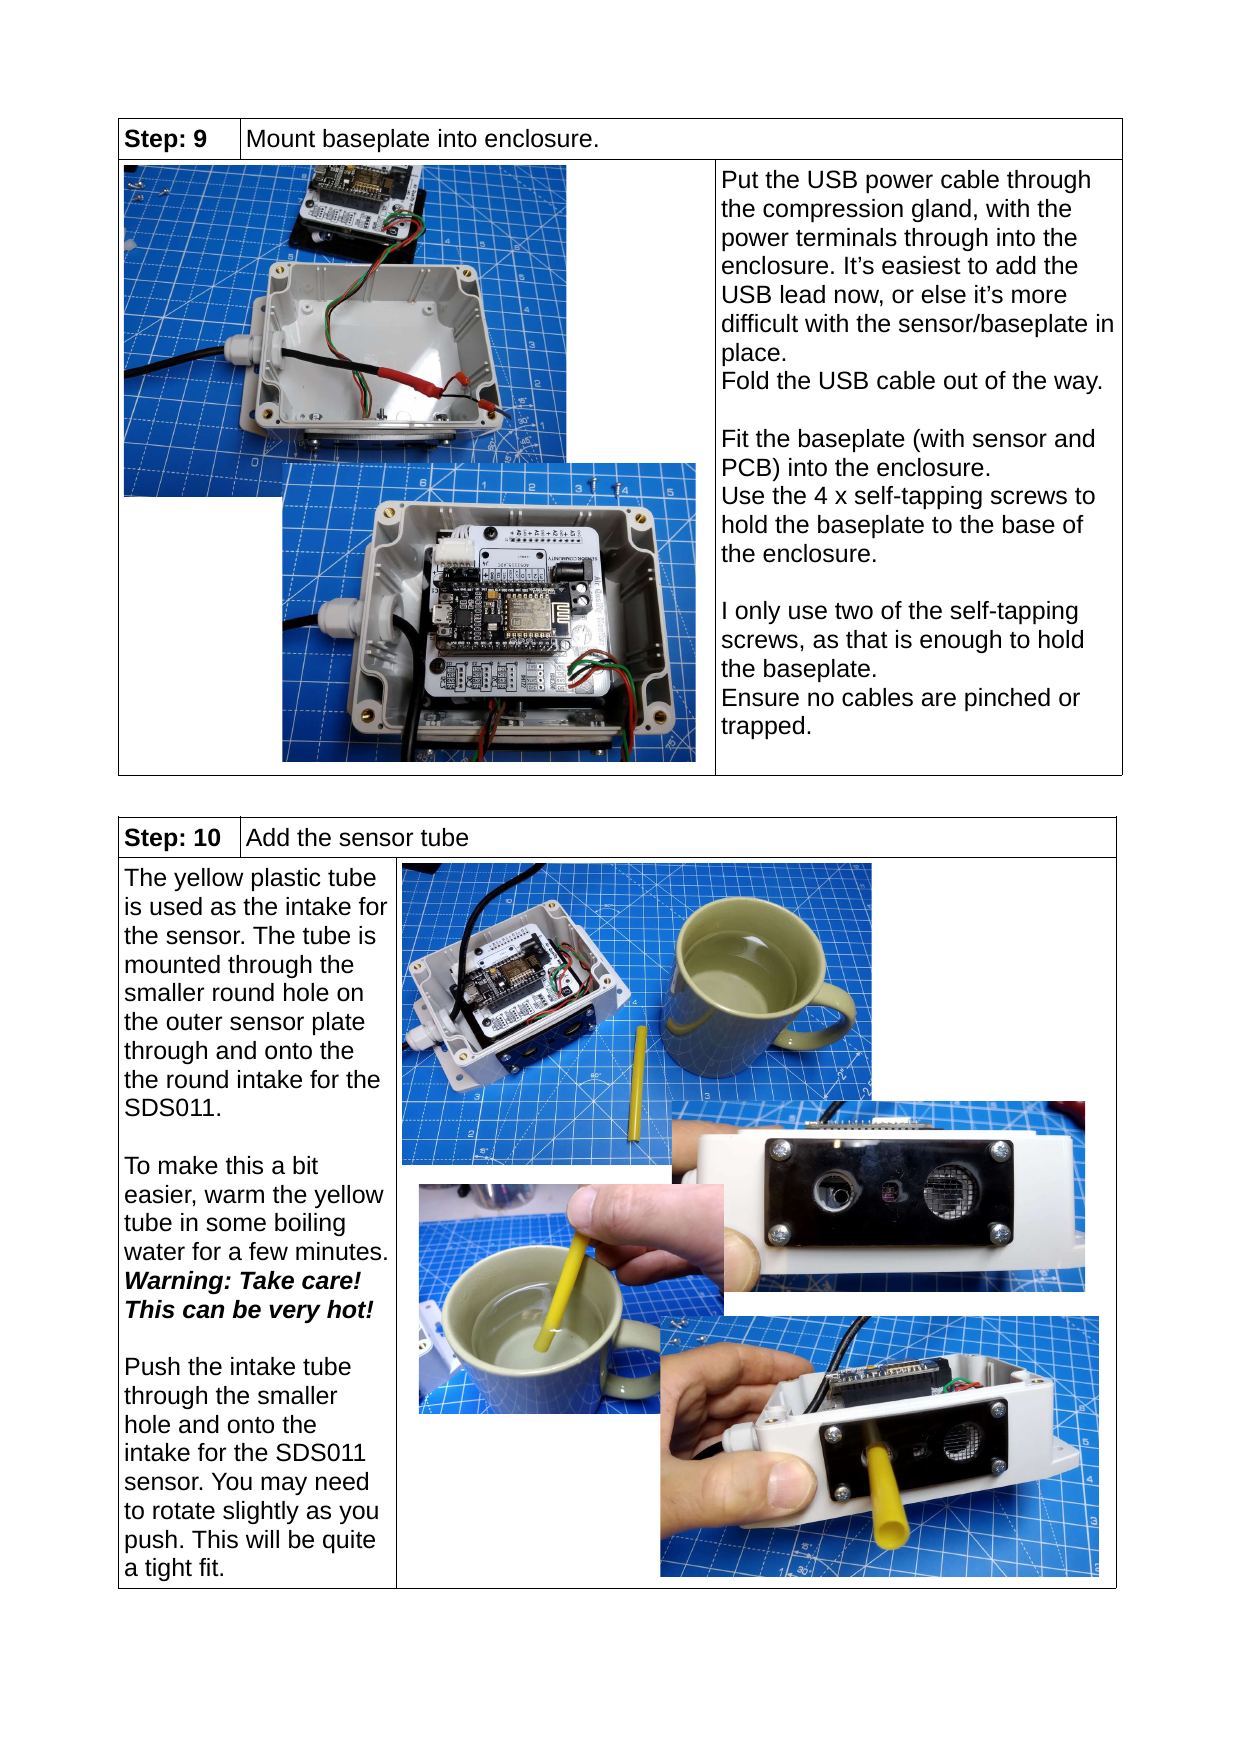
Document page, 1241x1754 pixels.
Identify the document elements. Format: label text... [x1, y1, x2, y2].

table_header Step: 10 [119, 818, 240, 857]
picture [402, 863, 1099, 1577]
picture [123, 165, 696, 762]
table_header Add the sensor tube [241, 818, 1116, 857]
table_cell The yellow plastic tube is used as the intake for the sensor. The tube is mounted through the smaller round hole on the outer sensor plate through and onto the the round intake for the SDS011. To make this a bit easier, warm the yellow tube in some boiling water for a few minutes. Warning: Take care! This can be very hot! Push the intake tube through the smaller hole and onto the intake for the SDS011 sensor. You may need to rotate slightly as you push. This will be quite a tight fit. [119, 858, 396, 1588]
table_cell Put the USB power cable through the compression gland, with the power terminals through into the enclosure. It’s easiest to add the USB lead now, or else it’s more difficult with the sensor/baseplate in place. Fold the USB cable out of the way. Fit the baseplate (with sensor and PCB) into the enclosure. Use the 4 x self-tapping screws to hold the baseplate to the base of the enclosure. I only use two of the self-tapping screws, as that is enough to hold the baseplate. Ensure no cables are pinched or trapped. [716, 160, 1122, 774]
table_cell [119, 160, 715, 774]
table_header Step: 9 [119, 119, 240, 159]
table_header Mount baseplate into enclosure. [241, 119, 1122, 159]
table_cell [397, 858, 1116, 1588]
